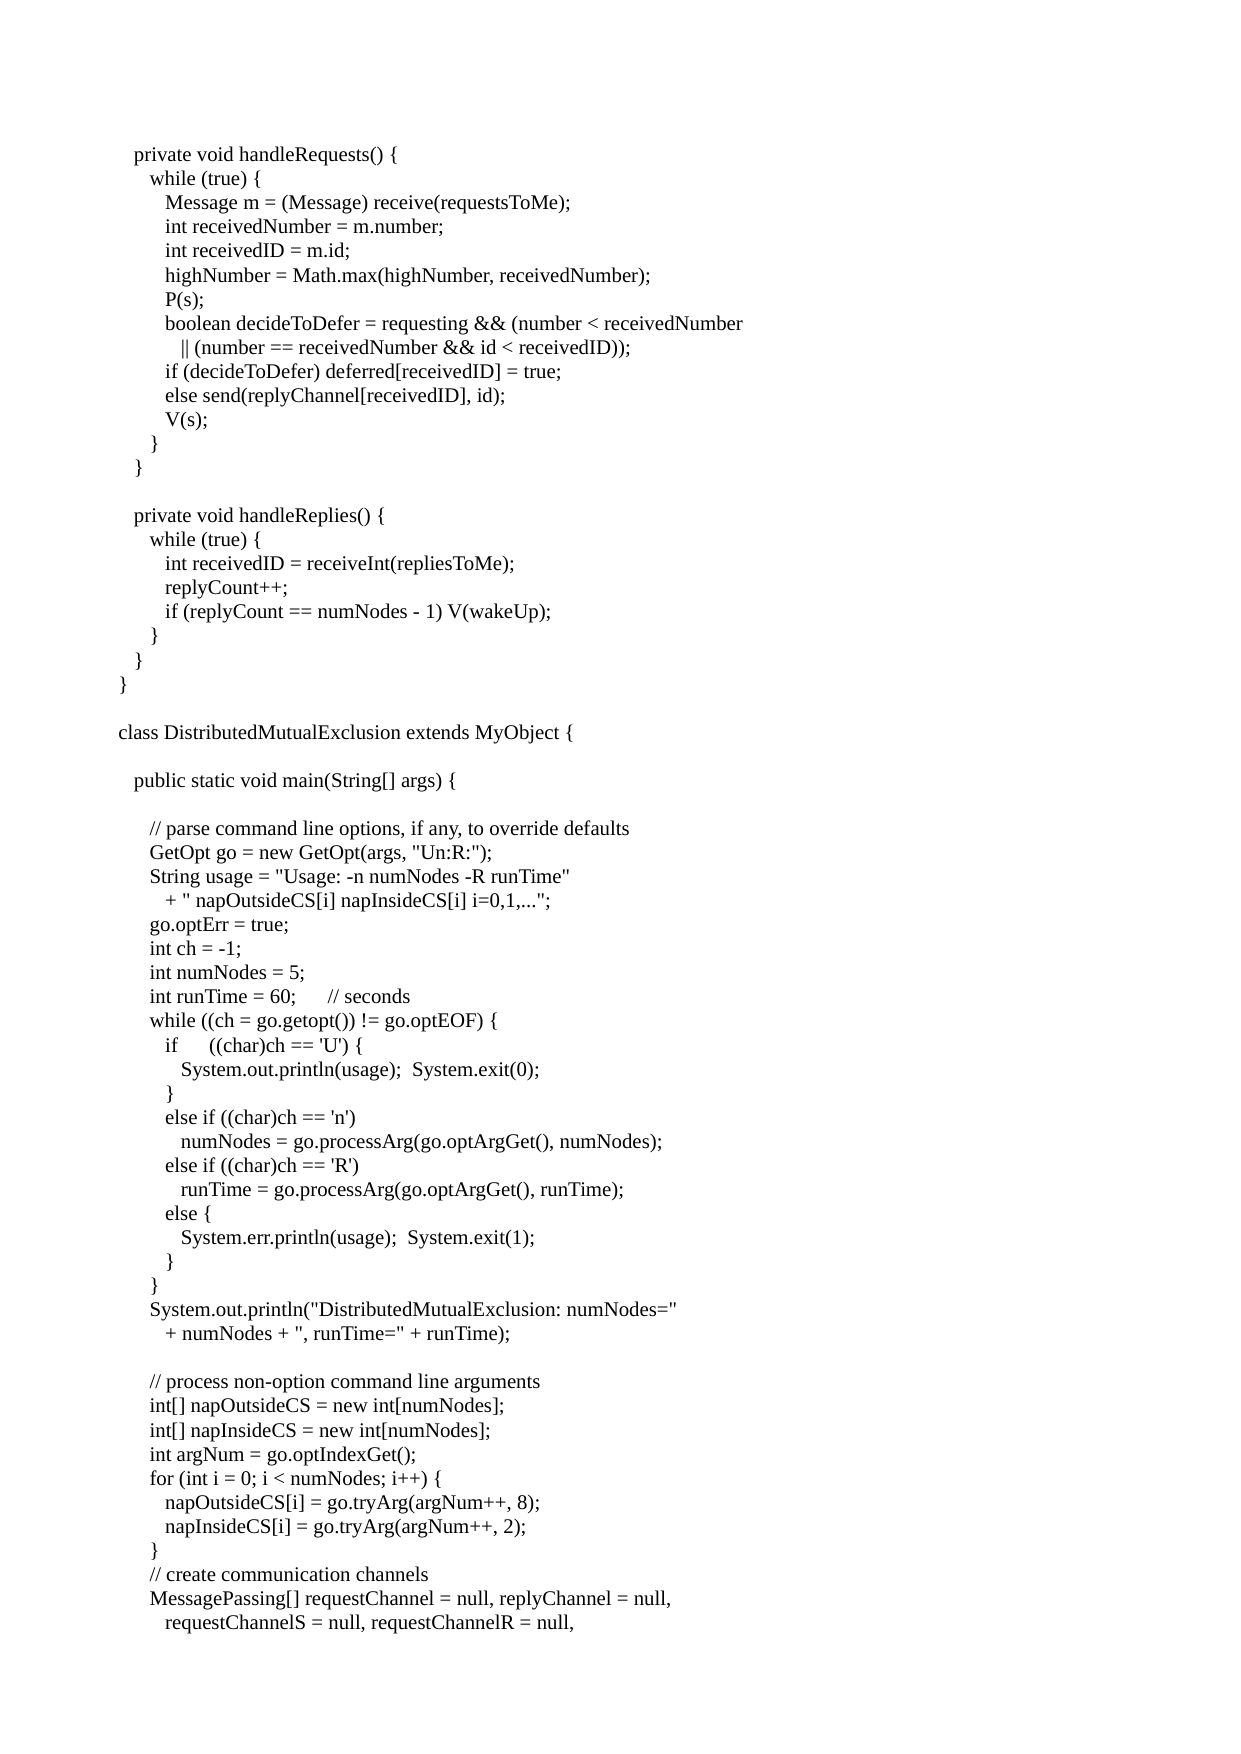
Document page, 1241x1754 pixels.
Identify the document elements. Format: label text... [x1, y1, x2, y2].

text class DistributedMutualExclusion extends MyObject { [118, 720, 1122, 744]
text MessagePassing[] requestChannel = null, replyChannel = null, [118, 1586, 1122, 1610]
text napInsideCS[i] = go.tryArg(argNum++, 2); [118, 1514, 1122, 1538]
text String usage = "Usage: -n numNodes -R runTime" [118, 864, 1122, 888]
text if ((char)ch == 'U') { [118, 1032, 1122, 1057]
text int[] napInsideCS = new int[numNodes]; [118, 1417, 1122, 1442]
text // parse command line options, if any, to override defaults [118, 816, 1122, 840]
text else { [118, 1201, 1122, 1225]
text public static void main(String[] args) { [118, 768, 1122, 792]
text } [118, 1273, 1122, 1297]
text int numNodes = 5; [118, 960, 1122, 984]
text System.out.println("DistributedMutualExclusion: numNodes=" [118, 1297, 1122, 1321]
text int ch = -1; [118, 936, 1122, 960]
text // create communication channels [118, 1562, 1122, 1586]
text while (true) { [118, 527, 1122, 551]
text || (number == receivedNumber && id < receivedID)); [118, 335, 1122, 359]
text runTime = go.processArg(go.optArgGet(), runTime); [118, 1177, 1122, 1201]
text } [118, 431, 1122, 455]
text else send(replyChannel[receivedID], id); [118, 383, 1122, 407]
text int receivedNumber = m.number; [118, 214, 1122, 238]
text numNodes = go.processArg(go.optArgGet(), numNodes); [118, 1129, 1122, 1153]
text + numNodes + ", runTime=" + runTime); [118, 1321, 1122, 1345]
text int receivedID = receiveInt(repliesToMe); [118, 551, 1122, 575]
text highNumber = Math.max(highNumber, receivedNumber); [118, 262, 1122, 287]
text napOutsideCS[i] = go.tryArg(argNum++, 8); [118, 1490, 1122, 1514]
text Message m = (Message) receive(requestsToMe); [118, 190, 1122, 214]
text } [118, 1538, 1122, 1562]
text int receivedID = m.id; [118, 238, 1122, 262]
text for (int i = 0; i < numNodes; i++) { [118, 1466, 1122, 1490]
text int argNum = go.optIndexGet(); [118, 1442, 1122, 1466]
text } [118, 623, 1122, 647]
text requestChannelS = null, requestChannelR = null, [118, 1610, 1122, 1634]
text else if ((char)ch == 'n') [118, 1105, 1122, 1129]
text private void handleReplies() { [118, 503, 1122, 527]
text if (replyCount == numNodes - 1) V(wakeUp); [118, 599, 1122, 623]
text else if ((char)ch == 'R') [118, 1153, 1122, 1177]
text } [118, 1249, 1122, 1273]
text replyCount++; [118, 575, 1122, 599]
text } [118, 455, 1122, 479]
text private void handleRequests() { [118, 142, 1122, 166]
text // process non-option command line arguments [118, 1369, 1122, 1393]
text GetOpt go = new GetOpt(args, "Un:R:"); [118, 840, 1122, 864]
text while (true) { [118, 166, 1122, 190]
text System.err.println(usage); System.exit(1); [118, 1225, 1122, 1249]
text boolean decideToDefer = requesting && (number < receivedNumber [118, 311, 1122, 335]
text if (decideToDefer) deferred[receivedID] = true; [118, 359, 1122, 383]
text System.out.println(usage); System.exit(0); [118, 1057, 1122, 1081]
text } [118, 1081, 1122, 1105]
text go.optErr = true; [118, 912, 1122, 936]
text } [118, 647, 1122, 672]
text int runTime = 60; // seconds [118, 984, 1122, 1008]
text } [118, 672, 1122, 696]
text int[] napOutsideCS = new int[numNodes]; [118, 1393, 1122, 1417]
text while ((ch = go.getopt()) != go.optEOF) { [118, 1008, 1122, 1032]
text + " napOutsideCS[i] napInsideCS[i] i=0,1,..."; [118, 888, 1122, 912]
text P(s); [118, 287, 1122, 311]
text V(s); [118, 407, 1122, 431]
